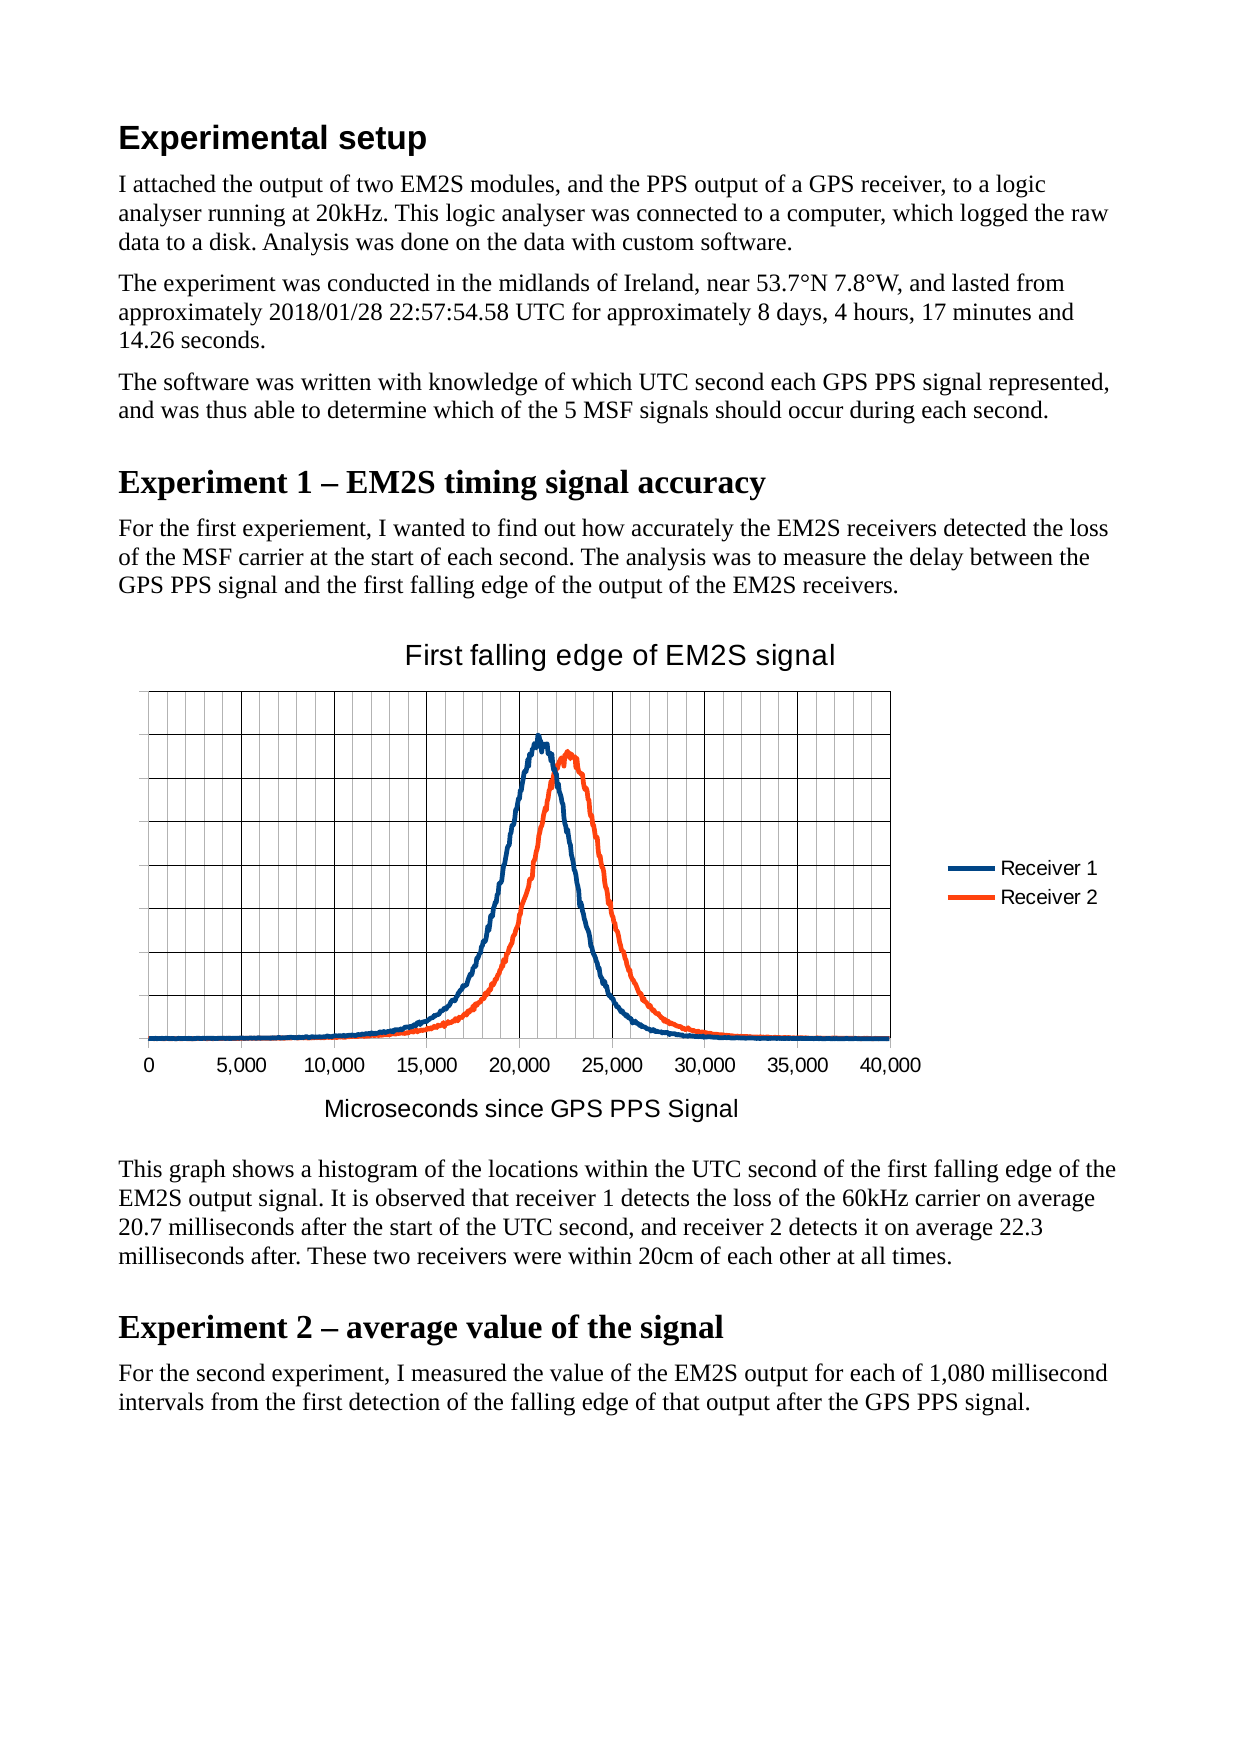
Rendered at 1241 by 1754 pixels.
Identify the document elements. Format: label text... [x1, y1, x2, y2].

text This graph shows a histogram of the locations within the UTC second of the first falling edge of the EM2S output signal. It is observed that receiver 1 detects the loss of the 60kHz carrier on average 20.7 milliseconds after the start of the UTC second, and receiver 2 detects it on average 22.3 milliseconds after. These two receivers were within 20cm of each other at all times. [118, 612, 1122, 1269]
text For the second experiment, I measured the value of the EM2S output for each of 1,080 millisecond intervals from the first detection of the falling edge of that output after the GPS PPS signal. [118, 1358, 1122, 1416]
text I attached the output of two EM2S modules, and the PPS output of a GPS receiver, to a logic analyser running at 20kHz. This logic analyser was connected to a computer, which logged the raw data to a disk. Analysis was done on the data with custom software. [118, 169, 1122, 256]
text For the first experiement, I wanted to find out how accurately the EM2S receivers detected the loss of the MSF carrier at the start of each second. The analysis was to measure the delay between the GPS PPS signal and the first falling edge of the output of the EM2S receivers. [118, 513, 1122, 599]
subtitle Experiment 2 – average value of the signal [118, 1307, 1122, 1346]
subtitle Experimental setup [118, 118, 1122, 157]
text The experiment was conducted in the midlands of Ireland, near 53.7°N 7.8°W, and lasted from approximately 2018/01/28 22:57:54.58 UTC for approximately 8 days, 4 hours, 17 minutes and 14.26 seconds. [118, 268, 1122, 354]
text The software was written with knowledge of which UTC second each GPS PPS signal represented, and was thus able to determine which of the 5 MSF signals should occur during each second. [118, 367, 1122, 424]
subtitle Experiment 1 – EM2S timing signal accuracy [118, 462, 1122, 500]
